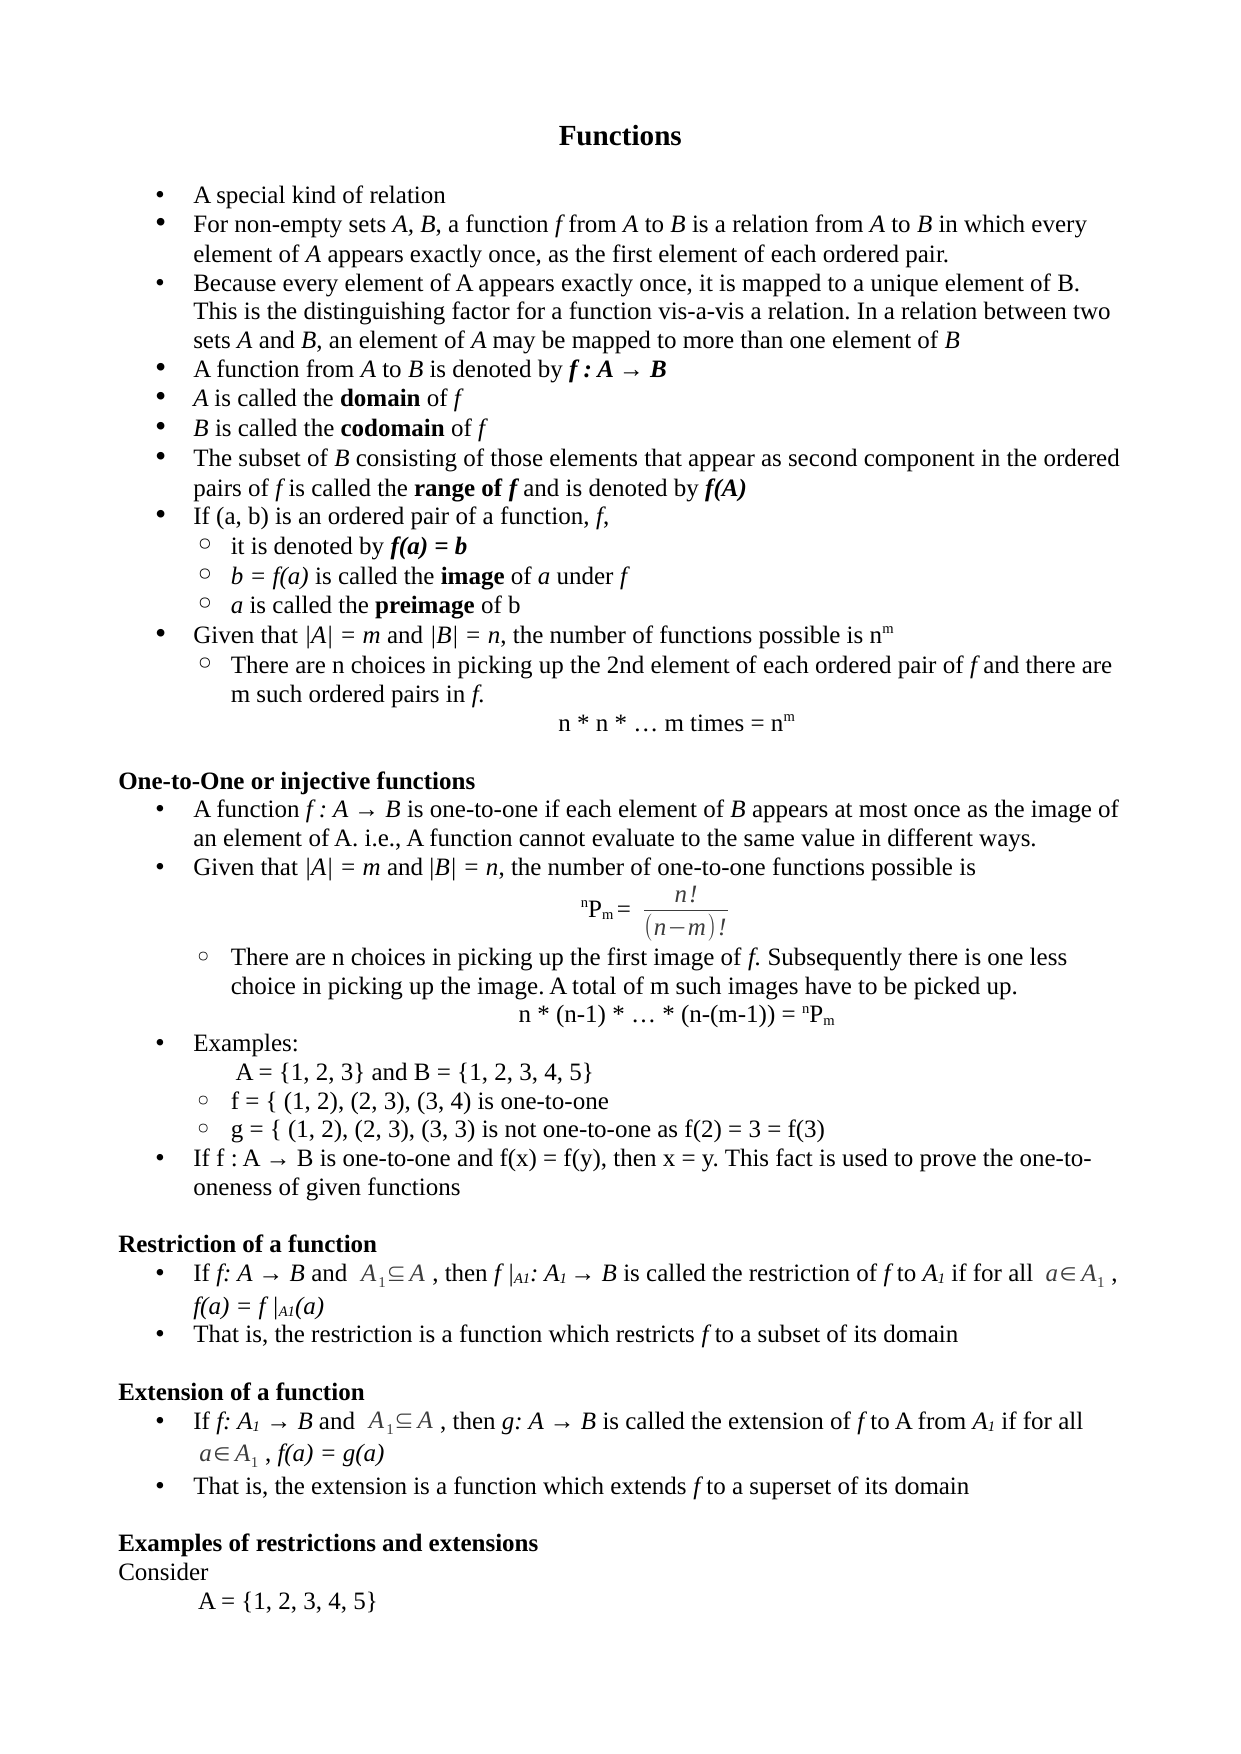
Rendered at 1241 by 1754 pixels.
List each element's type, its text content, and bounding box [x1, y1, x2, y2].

text Consider [118, 1557, 1122, 1586]
list If f: A → B and , then f |A1: A1 → B is called the restriction of f to A1 if for all , f(a) = f |A1(a) [156, 1258, 1122, 1319]
text One-to-One or injective functions [118, 766, 1122, 794]
text Functions [118, 118, 1122, 152]
list If f: A1 → B and , then g: A → B is called the extension of f to A from A1 if for all , f(a) = g(a) [156, 1406, 1122, 1471]
list A is called the domain of f [156, 383, 1122, 413]
list A special kind of relation [156, 180, 1122, 209]
list A function from A to B is denoted by f : A → B [156, 354, 1122, 383]
list For non-empty sets A, B, a function f from A to B is a relation from A to B in which every element of A appears exactly once, as the first element of each ordered pair. [156, 209, 1122, 268]
list If (a, b) is an ordered pair of a function, f, [156, 501, 1122, 531]
list Given that |A| = m and |B| = n, the number of functions possible is nm [156, 620, 1122, 650]
list n * n * … m times = nm [193, 708, 1122, 737]
list That is, the restriction is a function which restricts f to a subset of its domain [156, 1319, 1122, 1348]
list If f : A → B is one-to-one and f(x) = f(y), then x = y. This fact is used to prove the one-to-oneness of given functions [156, 1143, 1122, 1201]
list B is called the codomain of f [156, 413, 1122, 443]
list it is denoted by f(a) = b [193, 531, 1122, 561]
list a is called the preimage of b [193, 590, 1122, 620]
list A = {1, 2, 3} and B = {1, 2, 3, 4, 5} [193, 1057, 1122, 1086]
list b = f(a) is called the image of a under f [193, 561, 1122, 590]
list There are n choices in picking up the first image of f. Subsequently there is one less choice in picking up the image. A total of m such images have to be picked up. [193, 942, 1122, 999]
text Examples of restrictions and extensions [118, 1528, 1122, 1557]
list Given that |A| = m and |B| = n, the number of one-to-one functions possible is [156, 852, 1122, 881]
list f = { (1, 2), (2, 3), (3, 4) is one-to-one [193, 1086, 1122, 1114]
list That is, the extension is a function which extends f to a superset of its domain [156, 1471, 1122, 1499]
list nPm = [156, 881, 1122, 942]
list g = { (1, 2), (2, 3), (3, 3) is not one-to-one as f(2) = 3 = f(3) [193, 1114, 1122, 1143]
list The subset of B consisting of those elements that appear as second component in the ordered pairs of f is called the range of f and is denoted by f(A) [156, 443, 1122, 501]
list n * (n-1) * … * (n-(m-1)) = nPm [193, 999, 1122, 1028]
list Because every element of A appears exactly once, it is mapped to a unique element of B. This is the distinguishing factor for a function vis-a-vis a relation. In a relation between two sets A and B, an element of A may be mapped to more than one element of B [156, 268, 1122, 354]
text Extension of a function [118, 1377, 1122, 1406]
list A function f : A → B is one-to-one if each element of B appears at most once as the image of an element of A. i.e., A function cannot evaluate to the same value in different ways. [156, 794, 1122, 852]
text Restriction of a function [118, 1229, 1122, 1258]
list A = {1, 2, 3, 4, 5} [156, 1586, 1122, 1614]
list Examples: [156, 1028, 1122, 1057]
list There are n choices in picking up the 2nd element of each ordered pair of f and there are m such ordered pairs in f. [193, 650, 1122, 708]
